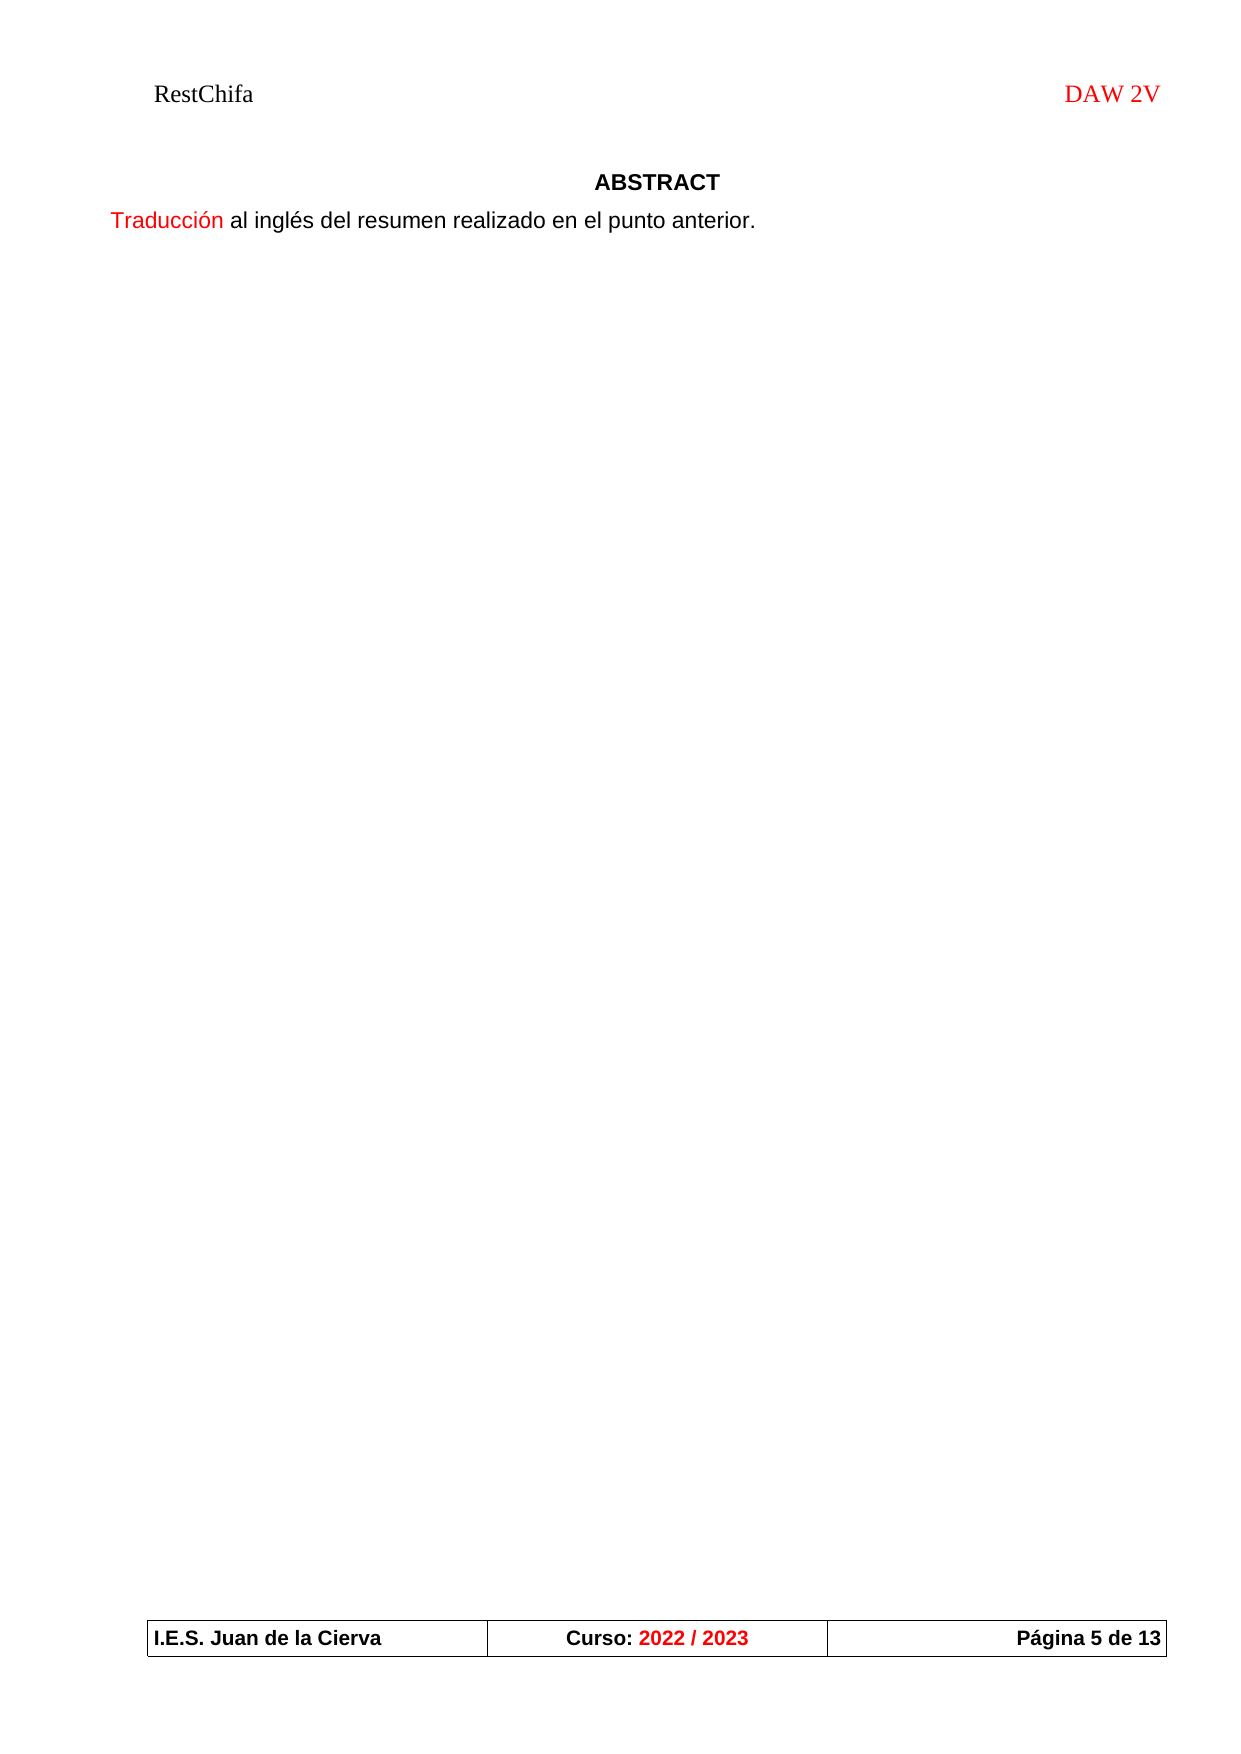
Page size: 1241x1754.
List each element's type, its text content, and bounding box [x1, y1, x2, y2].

text ABSTRACT [148, 169, 1167, 195]
text Traducción al inglés del resumen realizado en el punto anterior. [110, 207, 1167, 233]
